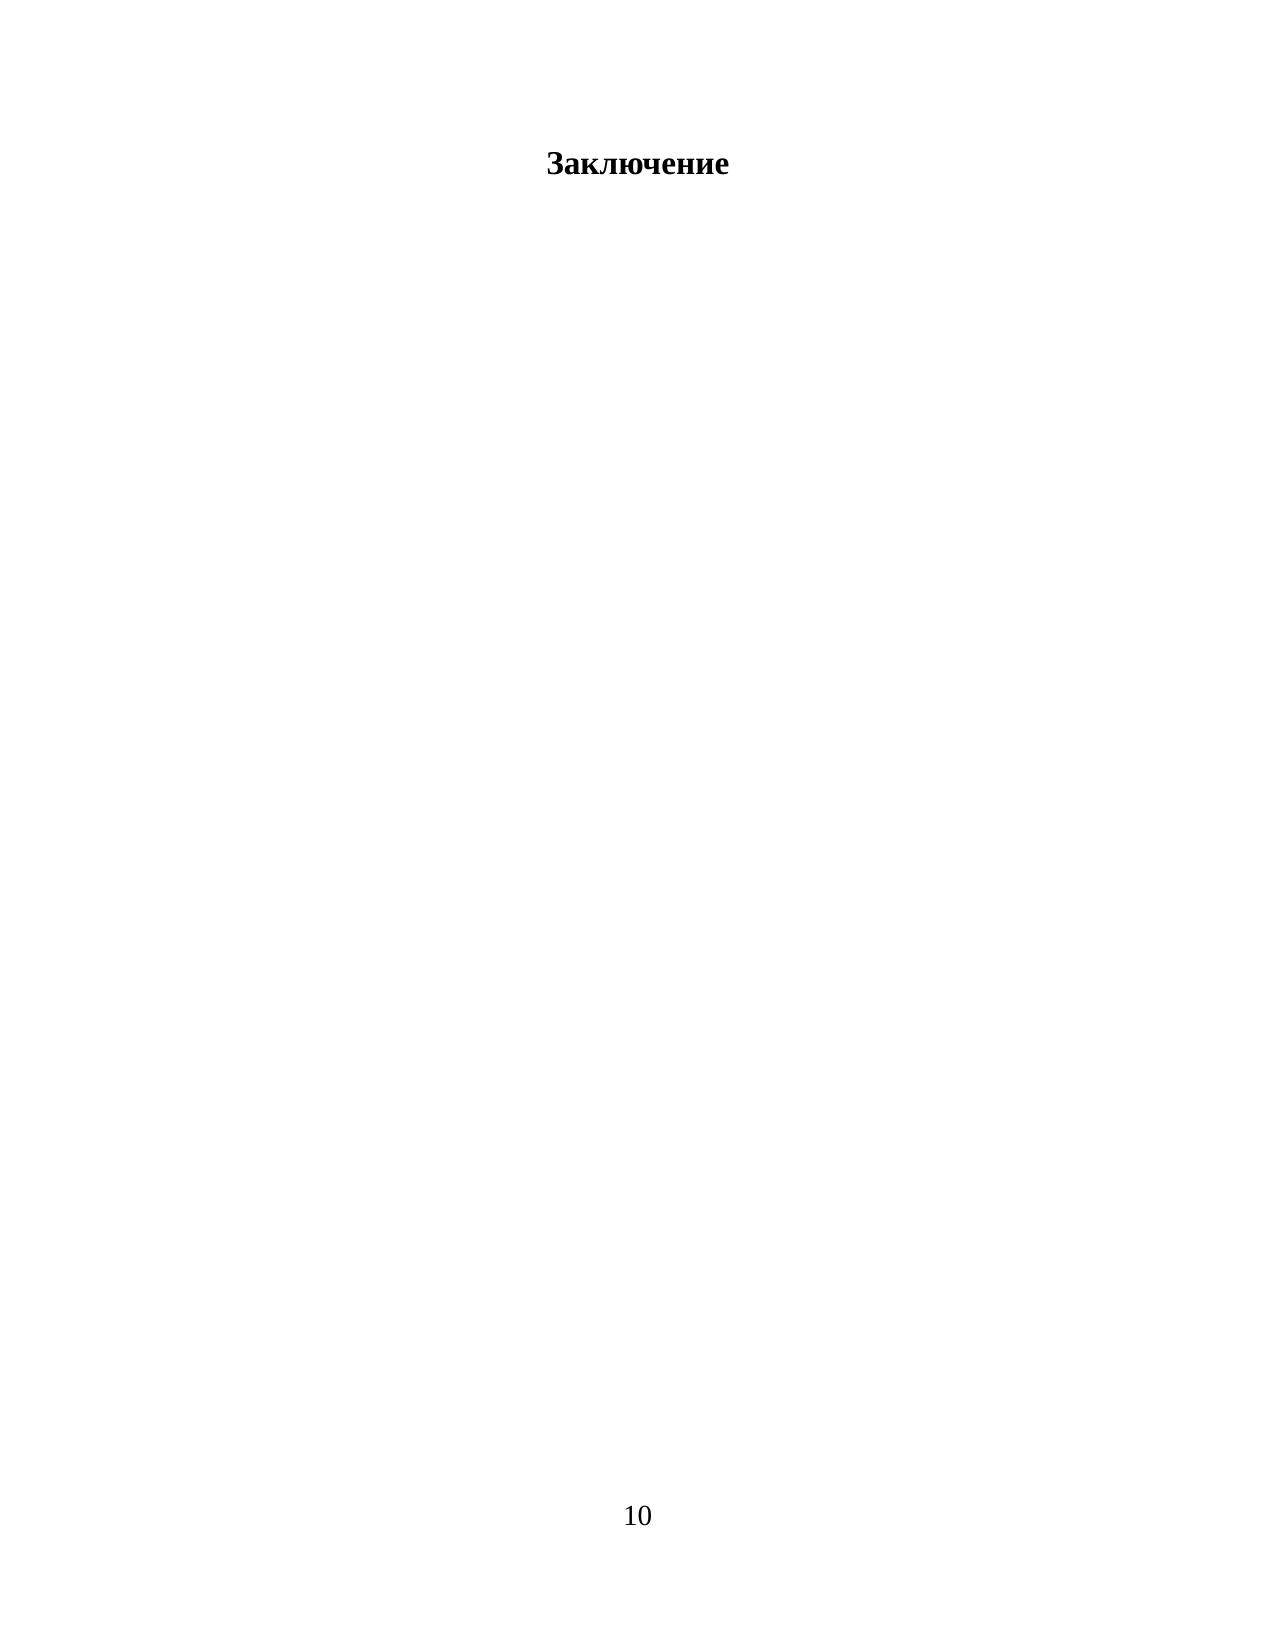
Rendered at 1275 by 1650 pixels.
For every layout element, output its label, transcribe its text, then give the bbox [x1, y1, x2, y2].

subtitle Заключение [118, 144, 1157, 182]
